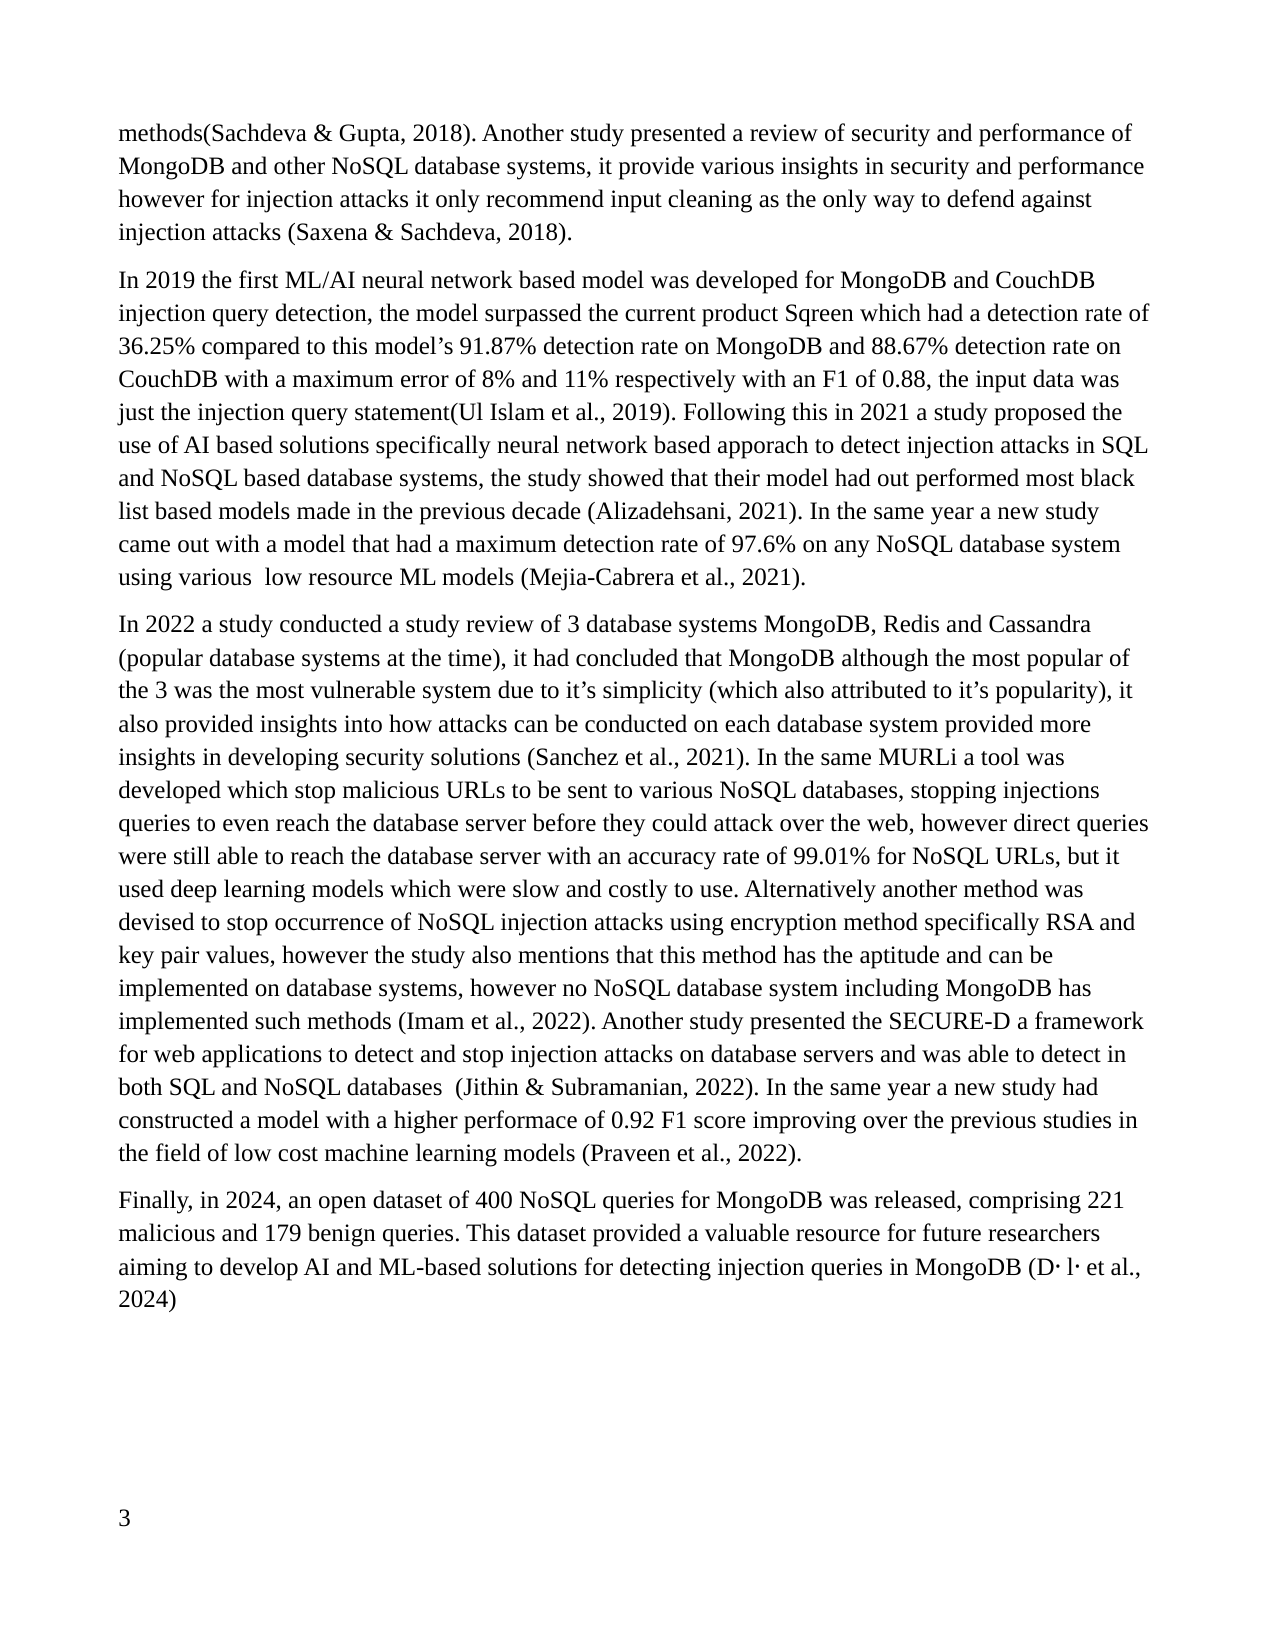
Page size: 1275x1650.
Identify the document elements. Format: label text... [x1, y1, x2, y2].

text In 2022 a study conducted a study review of 3 database systems MongoDB, Redis and Cassandra (popular database systems at the time), it had concluded that MongoDB although the most popular of the 3 was the most vulnerable system due to it’s simplicity (which also attributed to it’s popularity), it also provided insights into how attacks can be conducted on each database system provided more insights in developing security solutions (Sanchez et al., 2021). In the same MURLi a tool was developed which stop malicious URLs to be sent to various NoSQL databases, stopping injections queries to even reach the database server before they could attack over the web, however direct queries were still able to reach the database server with an accuracy rate of 99.01% for NoSQL URLs, but it used deep learning models which were slow and costly to use. Alternatively another method was devised to stop occurrence of NoSQL injection attacks using encryption method specifically RSA and key pair values, however the study also mentions that this method has the aptitude and can be implemented on database systems, however no NoSQL database system including MongoDB has implemented such methods (Imam et al., 2022). Another study presented the SECURE-D a framework for web applications to detect and stop injection attacks on database servers and was able to detect in both SQL and NoSQL databases (Jithin & Subramanian, 2022). In the same year a new study had constructed a model with a higher performace of 0.92 F1 score improving over the previous studies in the field of low cost machine learning models (Praveen et al., 2022). [118, 609, 1157, 1167]
text Finally, in 2024, an open dataset of 400 NoSQL queries for MongoDB was released, comprising 221 malicious and 179 benign queries. This dataset provided a valuable resource for future researchers aiming to develop AI and ML-based solutions for detecting injection queries in MongoDB (D․ l․ et al., 2024) [118, 1186, 1157, 1313]
text methods(Sachdeva & Gupta, 2018). Another study presented a review of security and performance of MongoDB and other NoSQL database systems, it provide various insights in security and performance however for injection attacks it only recommend input cleaning as the only way to defend against injection attacks (Saxena & Sachdeva, 2018). [118, 118, 1157, 246]
text In 2019 the first ML/AI neural network based model was developed for MongoDB and CouchDB injection query detection, the model surpassed the current product Sqreen which had a detection rate of 36.25% compared to this model’s 91.87% detection rate on MongoDB and 88.67% detection rate on CouchDB with a maximum error of 8% and 11% respectively with an F1 of 0.88, the input data was just the injection query statement(Ul Islam et al., 2019). Following this in 2021 a study proposed the use of AI based solutions specifically neural network based apporach to detect injection attacks in SQL and NoSQL based database systems, the study showed that their model had out performed most black list based models made in the previous decade (Alizadehsani, 2021). In the same year a new study came out with a model that had a maximum detection rate of 97.6% on any NoSQL database system using various low resource ML models (Mejia-Cabrera et al., 2021). [118, 265, 1157, 591]
